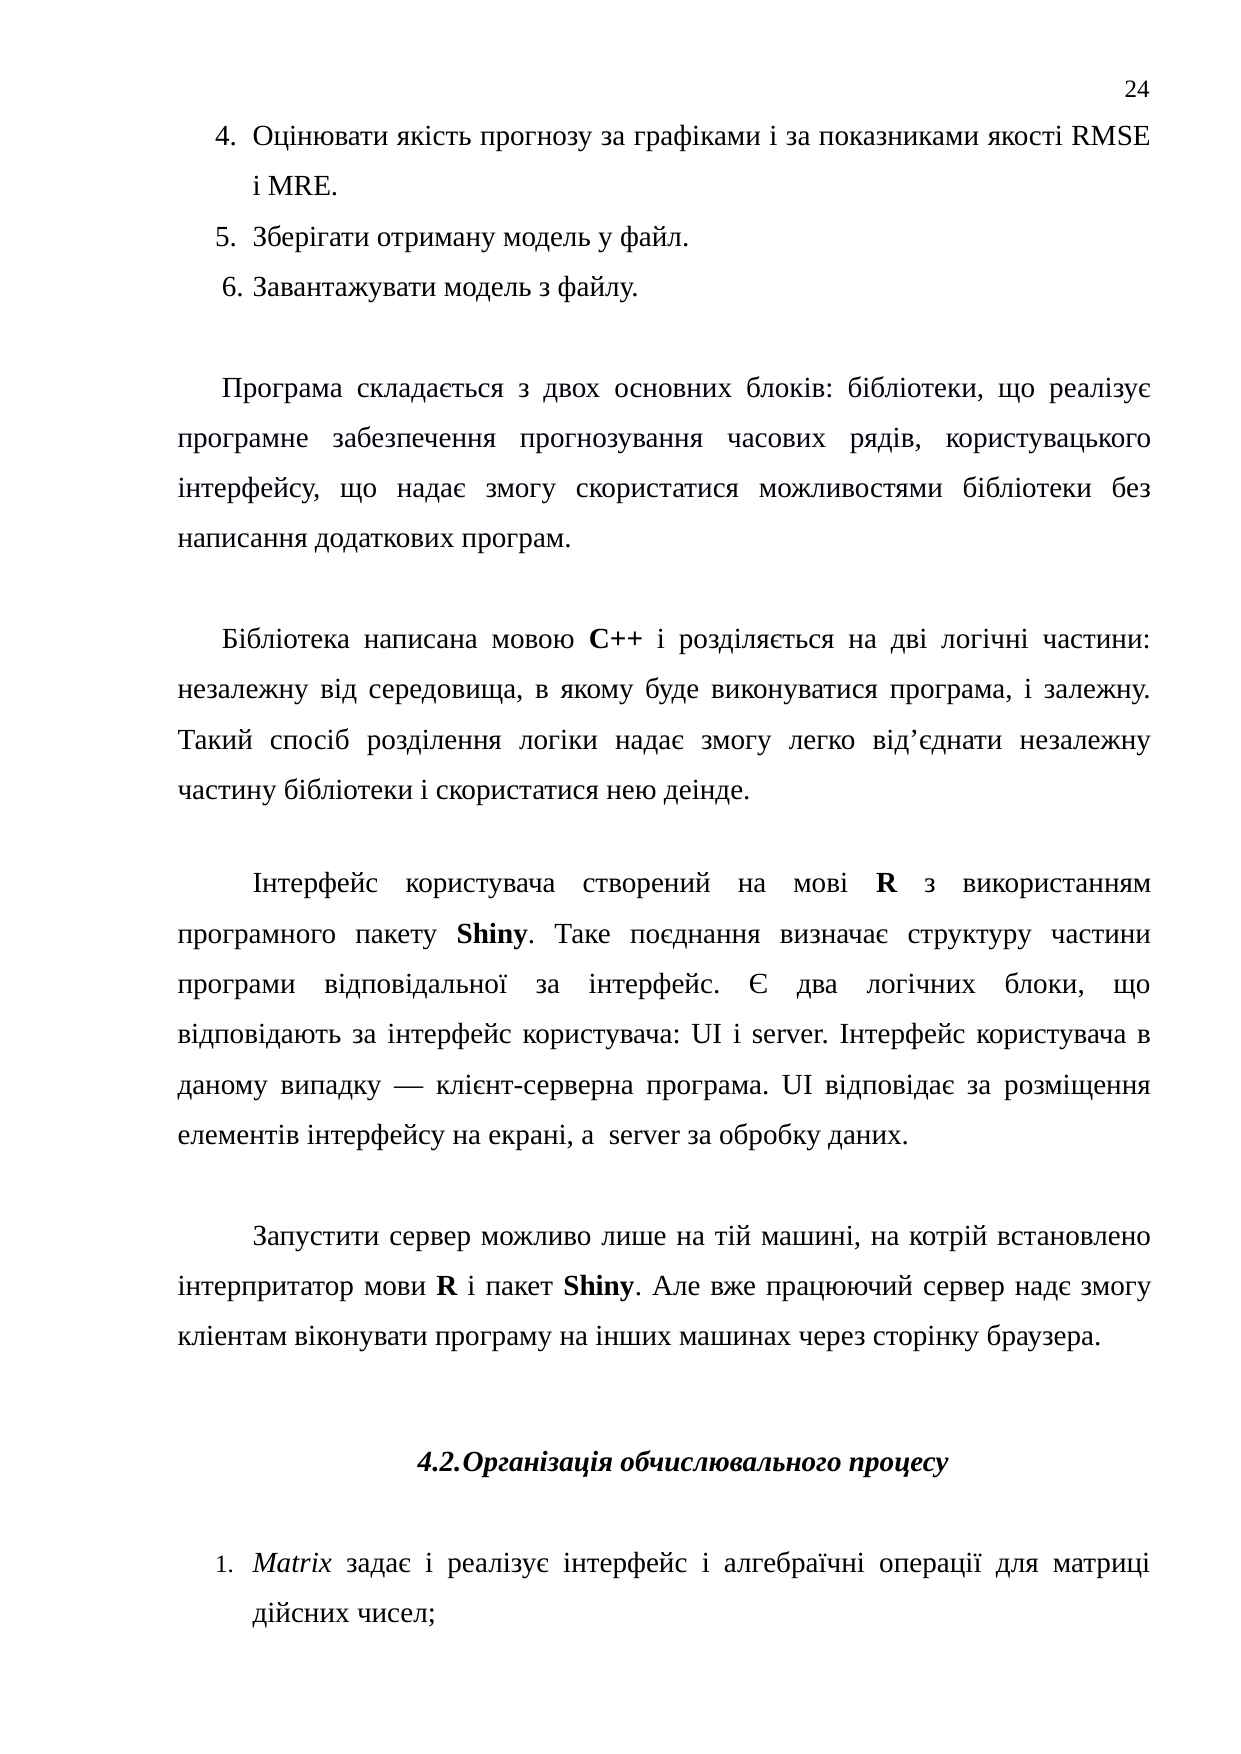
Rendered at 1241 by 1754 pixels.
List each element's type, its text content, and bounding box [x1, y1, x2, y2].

list Оцінювати якість прогнозу за графіками і за показниками якості RMSE і MRE. [215, 118, 1152, 202]
list Завантажувати модель з файлу. [177, 269, 1152, 303]
subtitle Організація обчислювального процесу [215, 1444, 1152, 1478]
text Інтерфейс користувача створений на мові R з використанням програмного пакету Shiny. Таке поєднання визначає структуру частини програми відповідальної за інтерфейс. Є два логічних блоки, що відповідають за інтерфейс користувача: UI і server. Інтерфейс користувача в даному випадку — клієнт-серверна програма. UI відповідає за розміщення елементів інтерфейсу на екрані, а server за обробку даних. [177, 866, 1152, 1151]
text Є такі незалежні від середовища виконання програмні модулі: [177, 1494, 1152, 1528]
text Бібліотека написана мовою С++ і розділяється на дві логічні частини: незалежну від середовища, в якому буде виконуватися програма, і залежну. Такий спосіб розділення логіки надає змогу легко від’єднати незалежну частину бібліотеки і скористатися нею деінде. [177, 621, 1152, 806]
list Зберігати отриману модель у файл. [215, 219, 1152, 252]
text Запустити сервер можливо лише на тій машині, на котрій встановлено інтерпритатор мови R і пакет Shiny. Але вже працюючий сервер надє змогу кліентам віконувати програму на інших машинах через сторінку браузера. [177, 1218, 1152, 1352]
list Matrix задає і реалізує інтерфейс і алгебраїчні операції для матриці дійсних чисел; [215, 1545, 1152, 1628]
text Програма складається з двох основних блоків: бібліотеки, що реалізує програмне забезпечення прогнозування часових рядів, користувацького інтерфейсу, що надає змогу скористатися можливостями бібліотеки без написання додаткових програм. [177, 370, 1152, 554]
